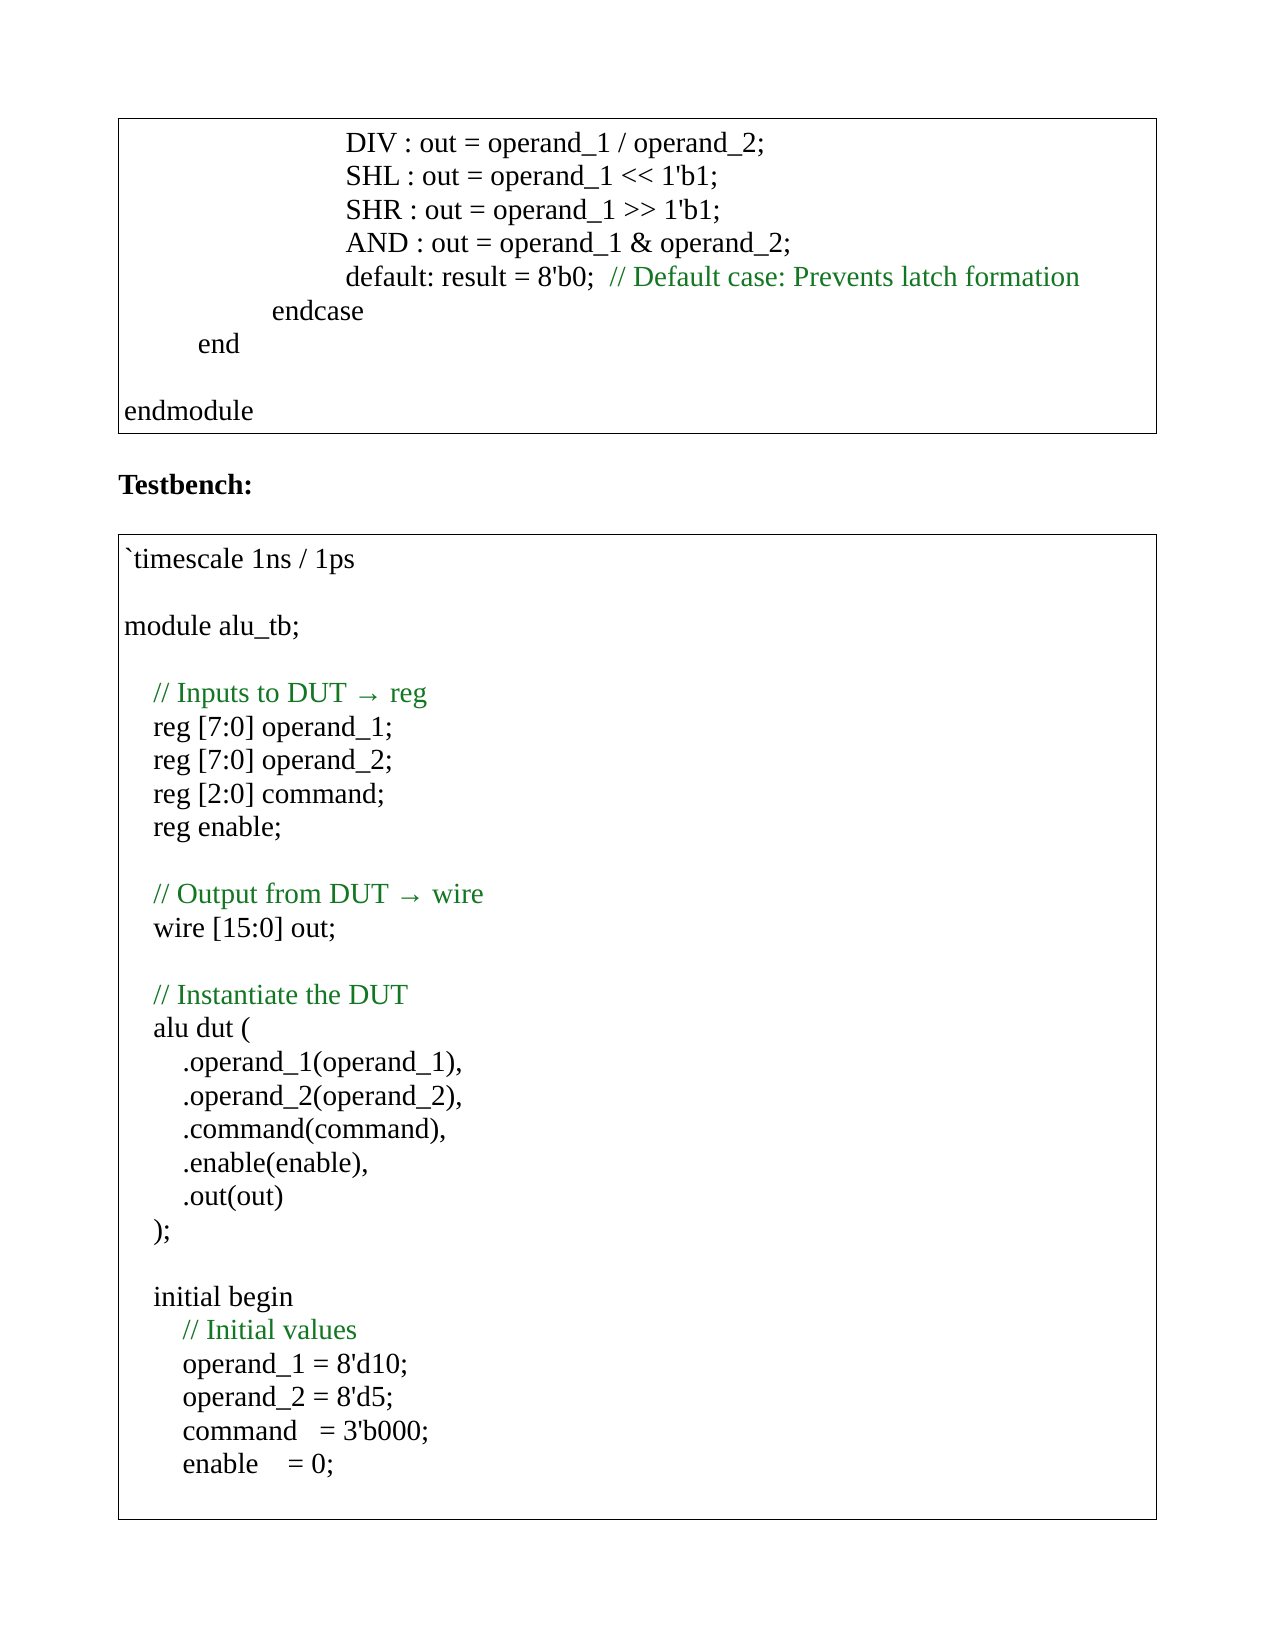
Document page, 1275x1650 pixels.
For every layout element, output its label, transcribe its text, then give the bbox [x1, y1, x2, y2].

table_header `timescale 1ns / 1ps module alu_tb; // Inputs to DUT → reg reg [7:0] operand_1; reg [7:0] operand_2; reg [2:0] command; reg enable; // Output from DUT → wire wire [15:0] out; // Instantiate the DUT alu dut ( .operand_1(operand_1), .operand_2(operand_2), .command(command), .enable(enable), .out(out) ); initial begin // Initial values operand_1 = 8'd10; operand_2 = 8'd5; command = 3'b000; enable = 0; [119, 535, 1156, 1519]
table_header DIV : out = operand_1 / operand_2; SHL : out = operand_1 << 1'b1; SHR : out = operand_1 >> 1'b1; AND : out = operand_1 & operand_2; default: result = 8'b0; // Default case: Prevents latch formation endcase end endmodule [119, 119, 1156, 432]
text Testbench: [118, 467, 1157, 501]
